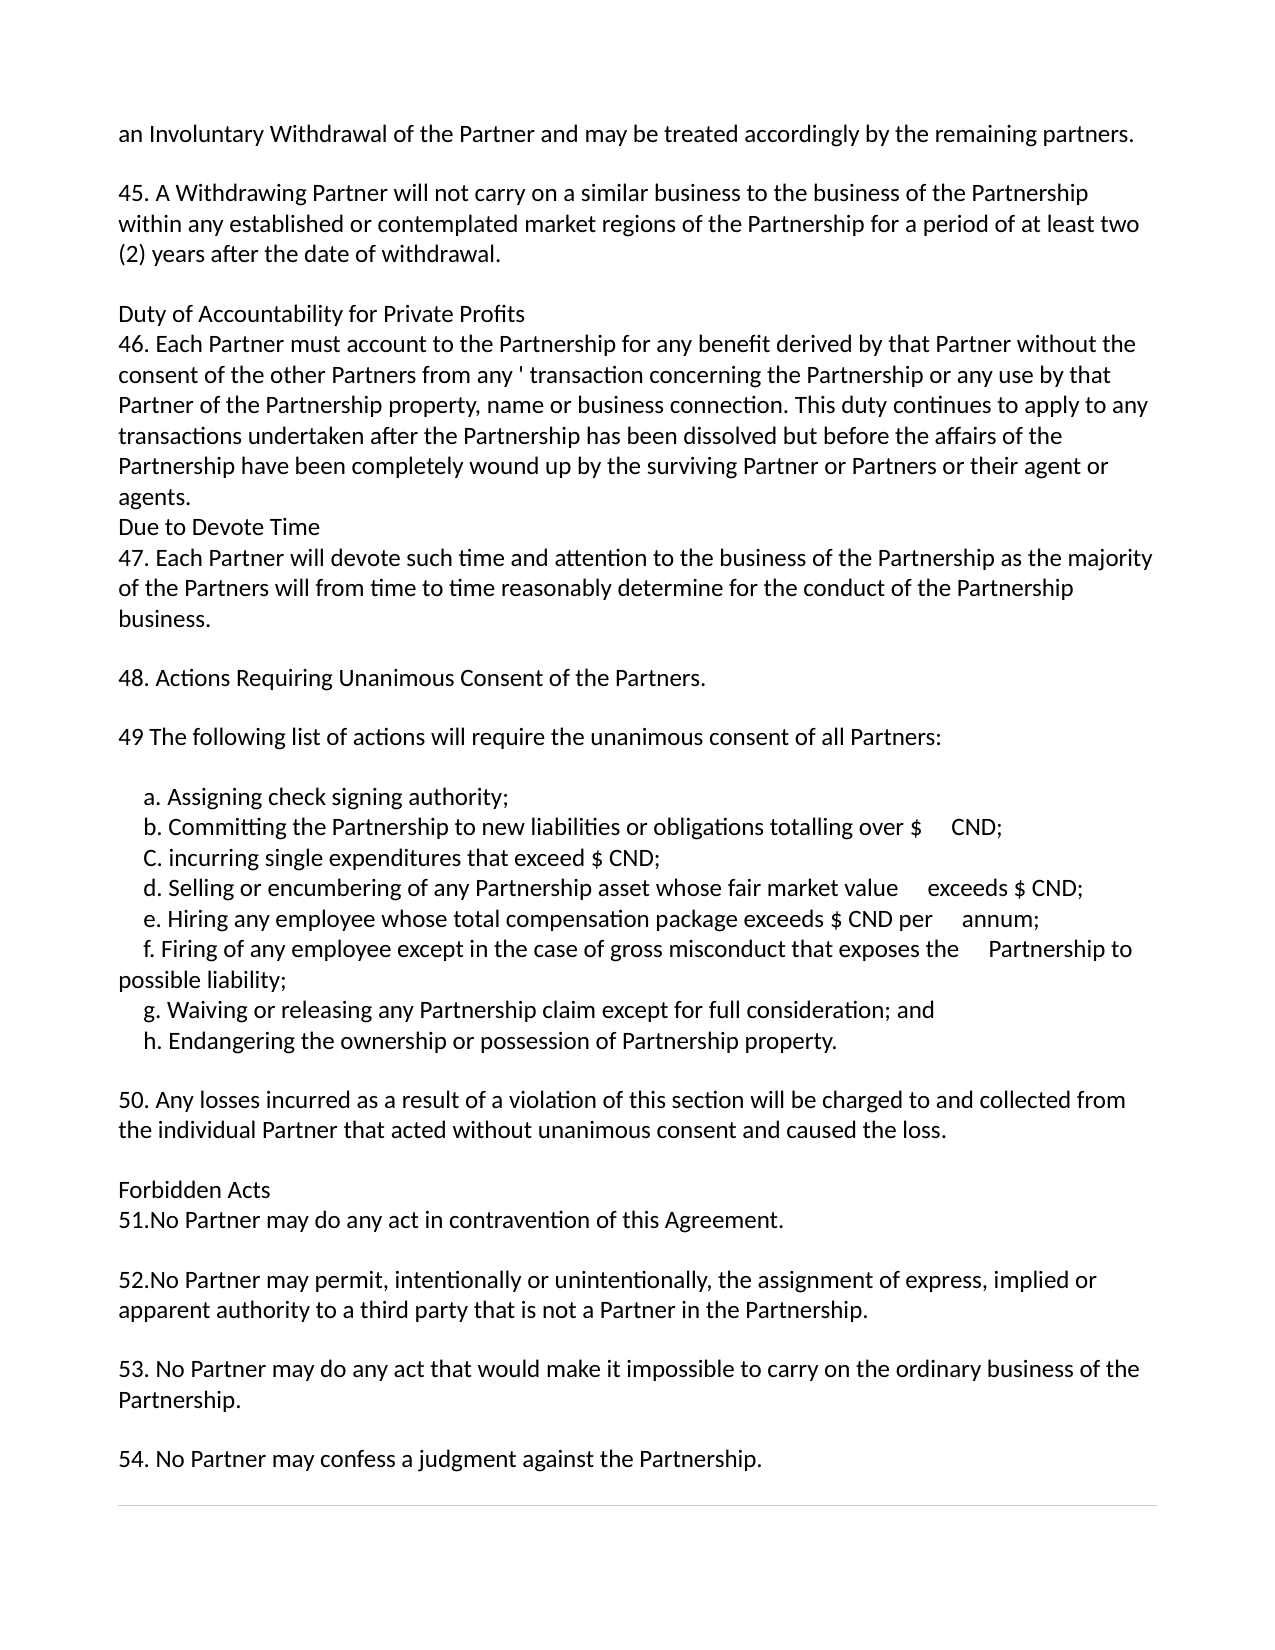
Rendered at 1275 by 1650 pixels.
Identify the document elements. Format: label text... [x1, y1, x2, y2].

text an Involuntary Withdrawal of the Partner and may be treated accordingly by the remaining partners. 45. A Withdrawing Partner will not carry on a similar business to the business of the Partnership within any established or contemplated market regions of the Partnership for a period of at least two (2) years after the date of withdrawal. Duty of Accountability for Private Profits 46. Each Partner must account to the Partnership for any benefit derived by that Partner without the consent of the other Partners from any ' transaction concerning the Partnership or any use by that Partner of the Partnership property, name or business connection. This duty continues to apply to any transactions undertaken after the Partnership has been dissolved but before the affairs of the Partnership have been completely wound up by the surviving Partner or Partners or their agent or agents. Due to Devote Time 47. Each Partner will devote such time and attention to the business of the Partnership as the majority of the Partners will from time to time reasonably determine for the conduct of the Partnership business. 48. Actions Requiring Unanimous Consent of the Partners. 49 The following list of actions will require the unanimous consent of all Partners: a. Assigning check signing authority; b. Committing the Partnership to new liabilities or obligations totalling over $ CND; C. incurring single expenditures that exceed $ CND; d. Selling or encumbering of any Partnership asset whose fair market value exceeds $ CND; e. Hiring any employee whose total compensation package exceeds $ CND per annum; f. Firing of any employee except in the case of gross misconduct that exposes the Partnership to possible liability; g. Waiving or releasing any Partnership claim except for full consideration; and h. Endangering the ownership or possession of Partnership property. 50. Any losses incurred as a result of a violation of this section will be charged to and collected from the individual Partner that acted without unanimous consent and caused the loss. Forbidden Acts 51.No Partner may do any act in contravention of this Agreement. 52.No Partner may permit, intentionally or unintentionally, the assignment of express, implied or apparent authority to a third party that is not a Partner in the Partnership. 53. No Partner may do any act that would make it impossible to carry on the ordinary business of the Partnership. 54. No Partner may confess a judgment against the Partnership. [118, 118, 1157, 1505]
